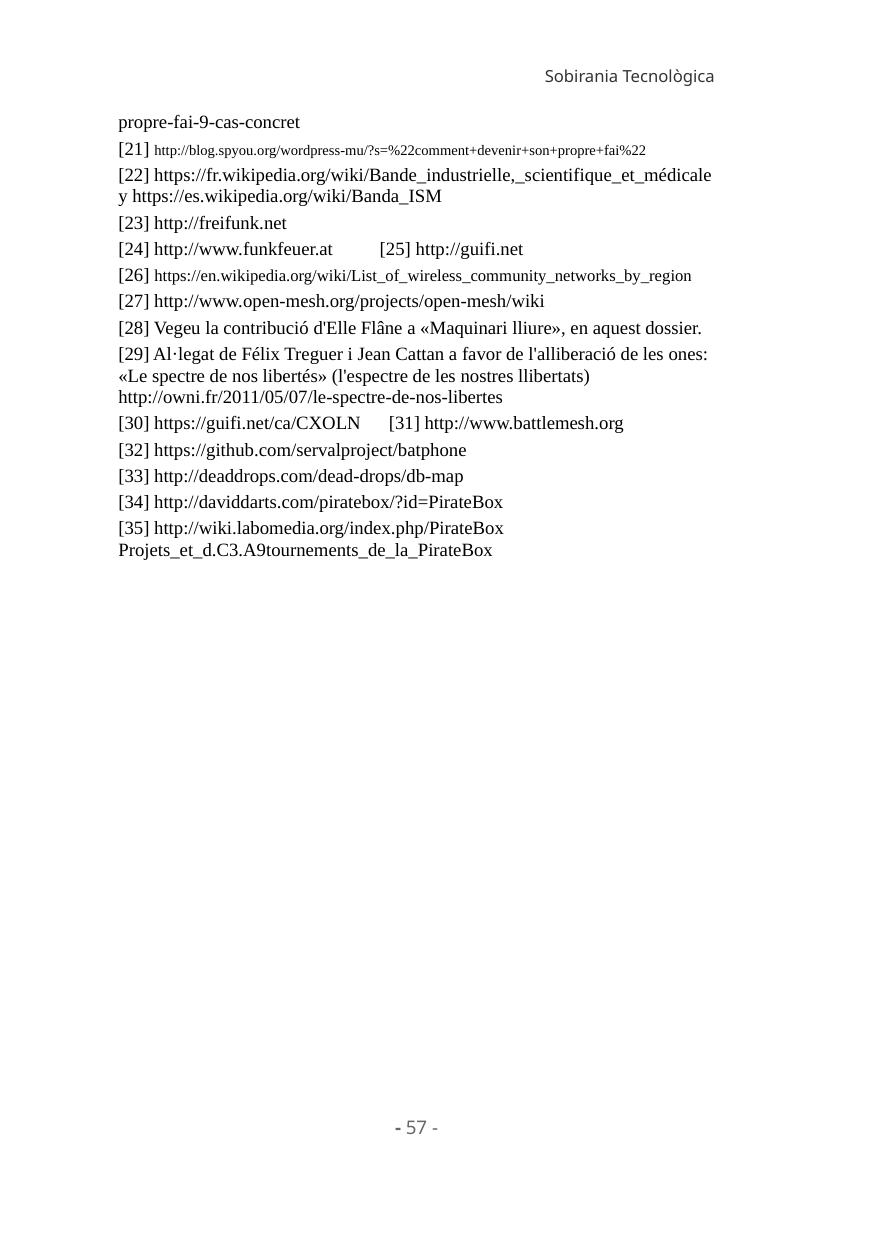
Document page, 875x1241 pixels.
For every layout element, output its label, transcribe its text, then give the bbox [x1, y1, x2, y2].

text [21] http://blog.spyou.org/wordpress-mu/?s=%22comment+devenir+son+propre+fai%22 [118, 138, 714, 159]
text [30] https://guifi.net/ca/CXOLN [31] http://www.battlemesh.org [118, 412, 714, 434]
text [34] http://daviddarts.com/piratebox/?id=PirateBox [118, 491, 714, 513]
text [28] Vegeu la contribució d'Elle Flâne a «Maquinari lliure», en aquest dossier. [118, 317, 714, 338]
text [22] https://fr.wikipedia.org/wiki/Bande_industrielle,_scientifique_et_médicale y https://es.wikipedia.org/wiki/Banda_ISM [118, 164, 714, 207]
text [35] http://wiki.labomedia.org/index.php/PirateBox Projets_et_d.C3.A9tournements_de_la_PirateBox [118, 517, 714, 560]
text [27] http://www.open-mesh.org/projects/open-mesh/wiki [118, 290, 714, 312]
text [32] https://github.com/servalproject/batphone [118, 438, 714, 460]
text [23] http://freifunk.net [118, 212, 714, 233]
text [26] https://en.wikipedia.org/wiki/List_of_wireless_community_networks_by_region [118, 264, 714, 286]
text [24] http://www.funkfeuer.at [25] http://guifi.net [118, 238, 714, 259]
text [33] http://deaddrops.com/dead-drops/db-map [118, 465, 714, 486]
text propre-fai-9-cas-concret [118, 111, 714, 133]
text [29] Al·legat de Félix Treguer i Jean Cattan a favor de l'alliberació de les ones: «Le spectre de nos libertés» (l'espectre de les nostres llibertats) http://owni.fr/2011/05/07/le-spectre-de-nos-libertes [118, 343, 714, 408]
